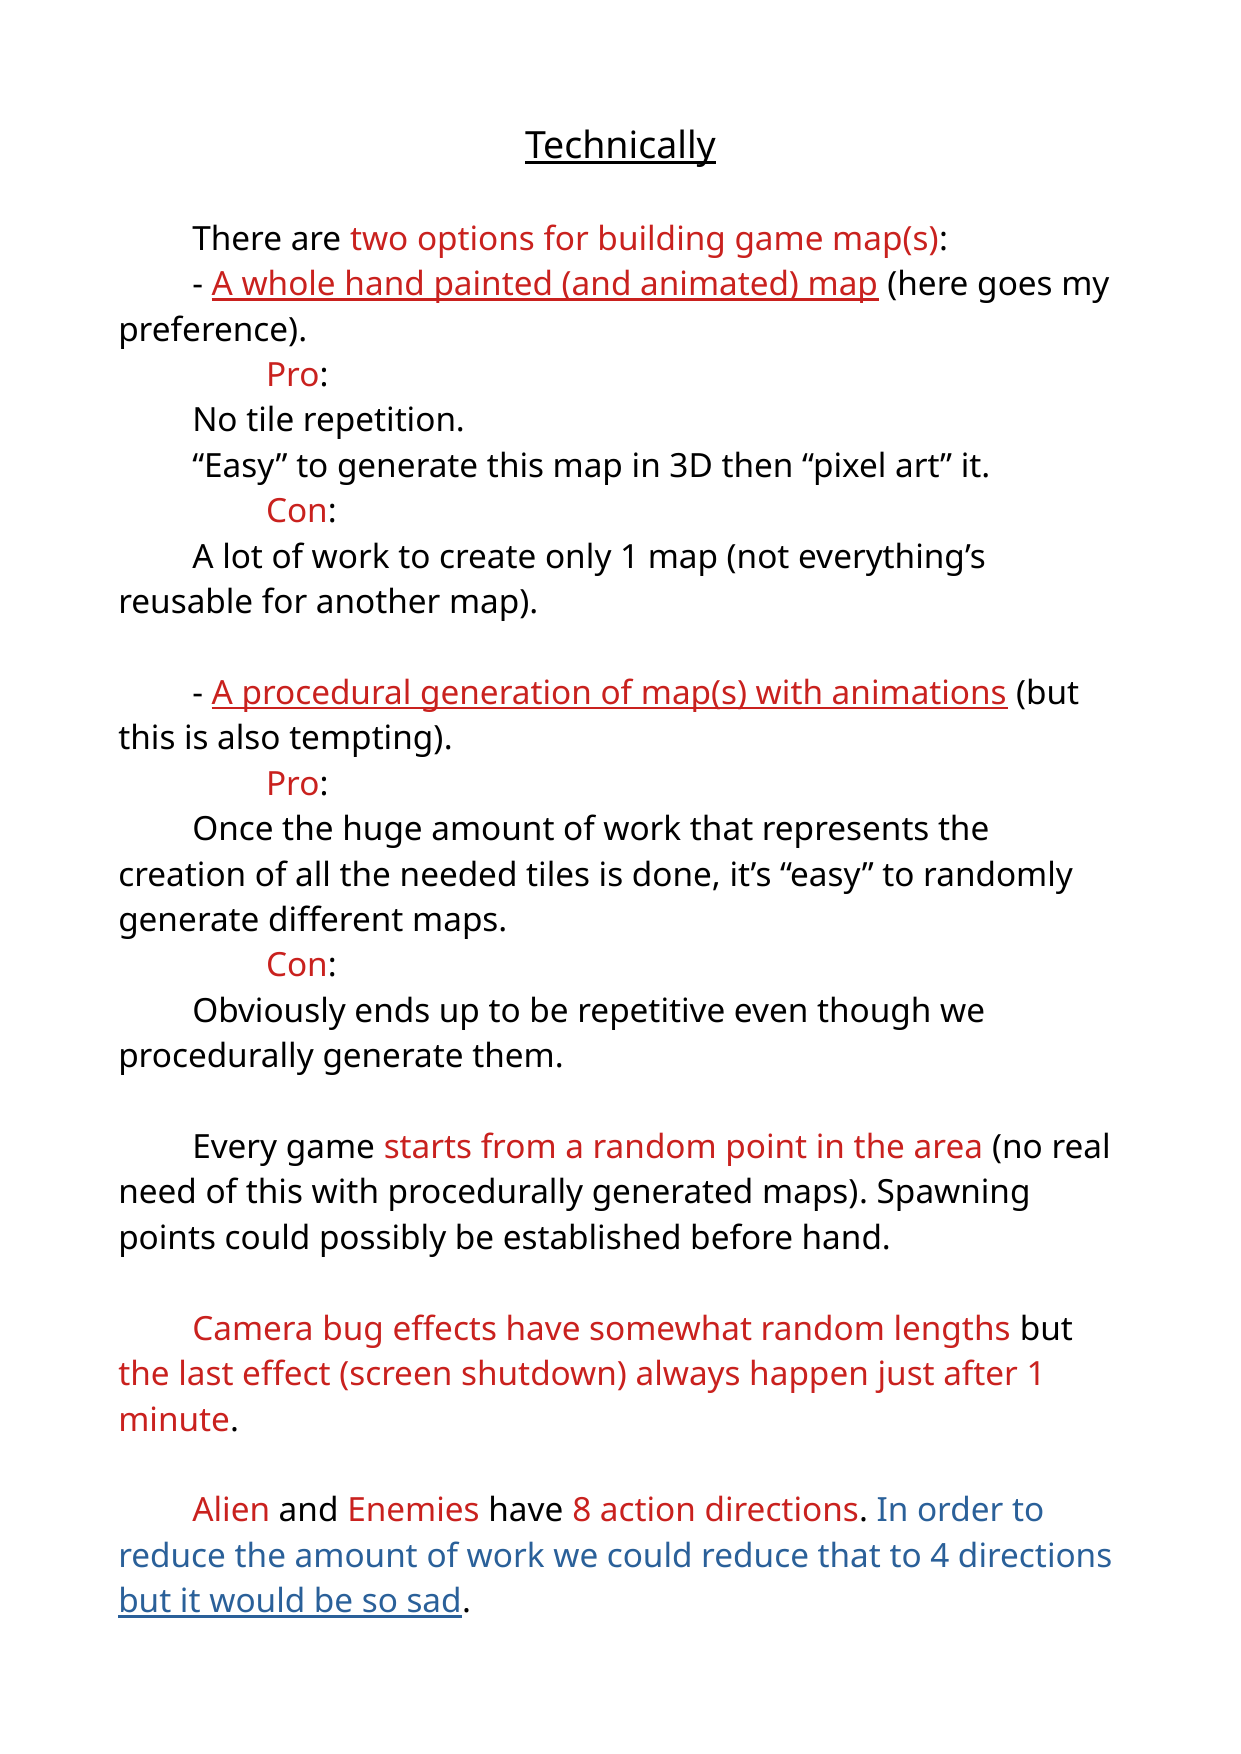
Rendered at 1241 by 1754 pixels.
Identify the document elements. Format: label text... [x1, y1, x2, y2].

text A lot of work to create only 1 map (not everything’s reusable for another map). [118, 532, 1122, 623]
text Camera bug effects have somewhat random lengths but the last effect (screen shutdown) always happen just after 1 minute. [118, 1304, 1122, 1441]
text Pro: [118, 759, 1122, 805]
text Every game starts from a random point in the area (no real need of this with procedurally generated maps). Spawning points could possibly be established before hand. [118, 1123, 1122, 1259]
text There are two options for building game map(s): [118, 214, 1122, 260]
text - A procedural generation of map(s) with animations (but this is also tempting). [118, 669, 1122, 759]
text Alien and Enemies have 8 action directions. In order to reduce the amount of work we could reduce that to 4 directions but it would be so sad. [118, 1486, 1122, 1622]
text Technically [118, 118, 1122, 169]
text “Easy” to generate this map in 3D then “pixel art” it. [118, 442, 1122, 487]
text No tile repetition. [118, 396, 1122, 442]
text Obviously ends up to be repetitive even though we procedurally generate them. [118, 987, 1122, 1077]
text Pro: [118, 351, 1122, 396]
text - A whole hand painted (and animated) map (here goes my preference). [118, 260, 1122, 351]
text Once the huge amount of work that represents the creation of all the needed tiles is done, it’s “easy” to randomly generate different maps. [118, 805, 1122, 941]
text Con: [118, 487, 1122, 532]
text Con: [118, 941, 1122, 987]
